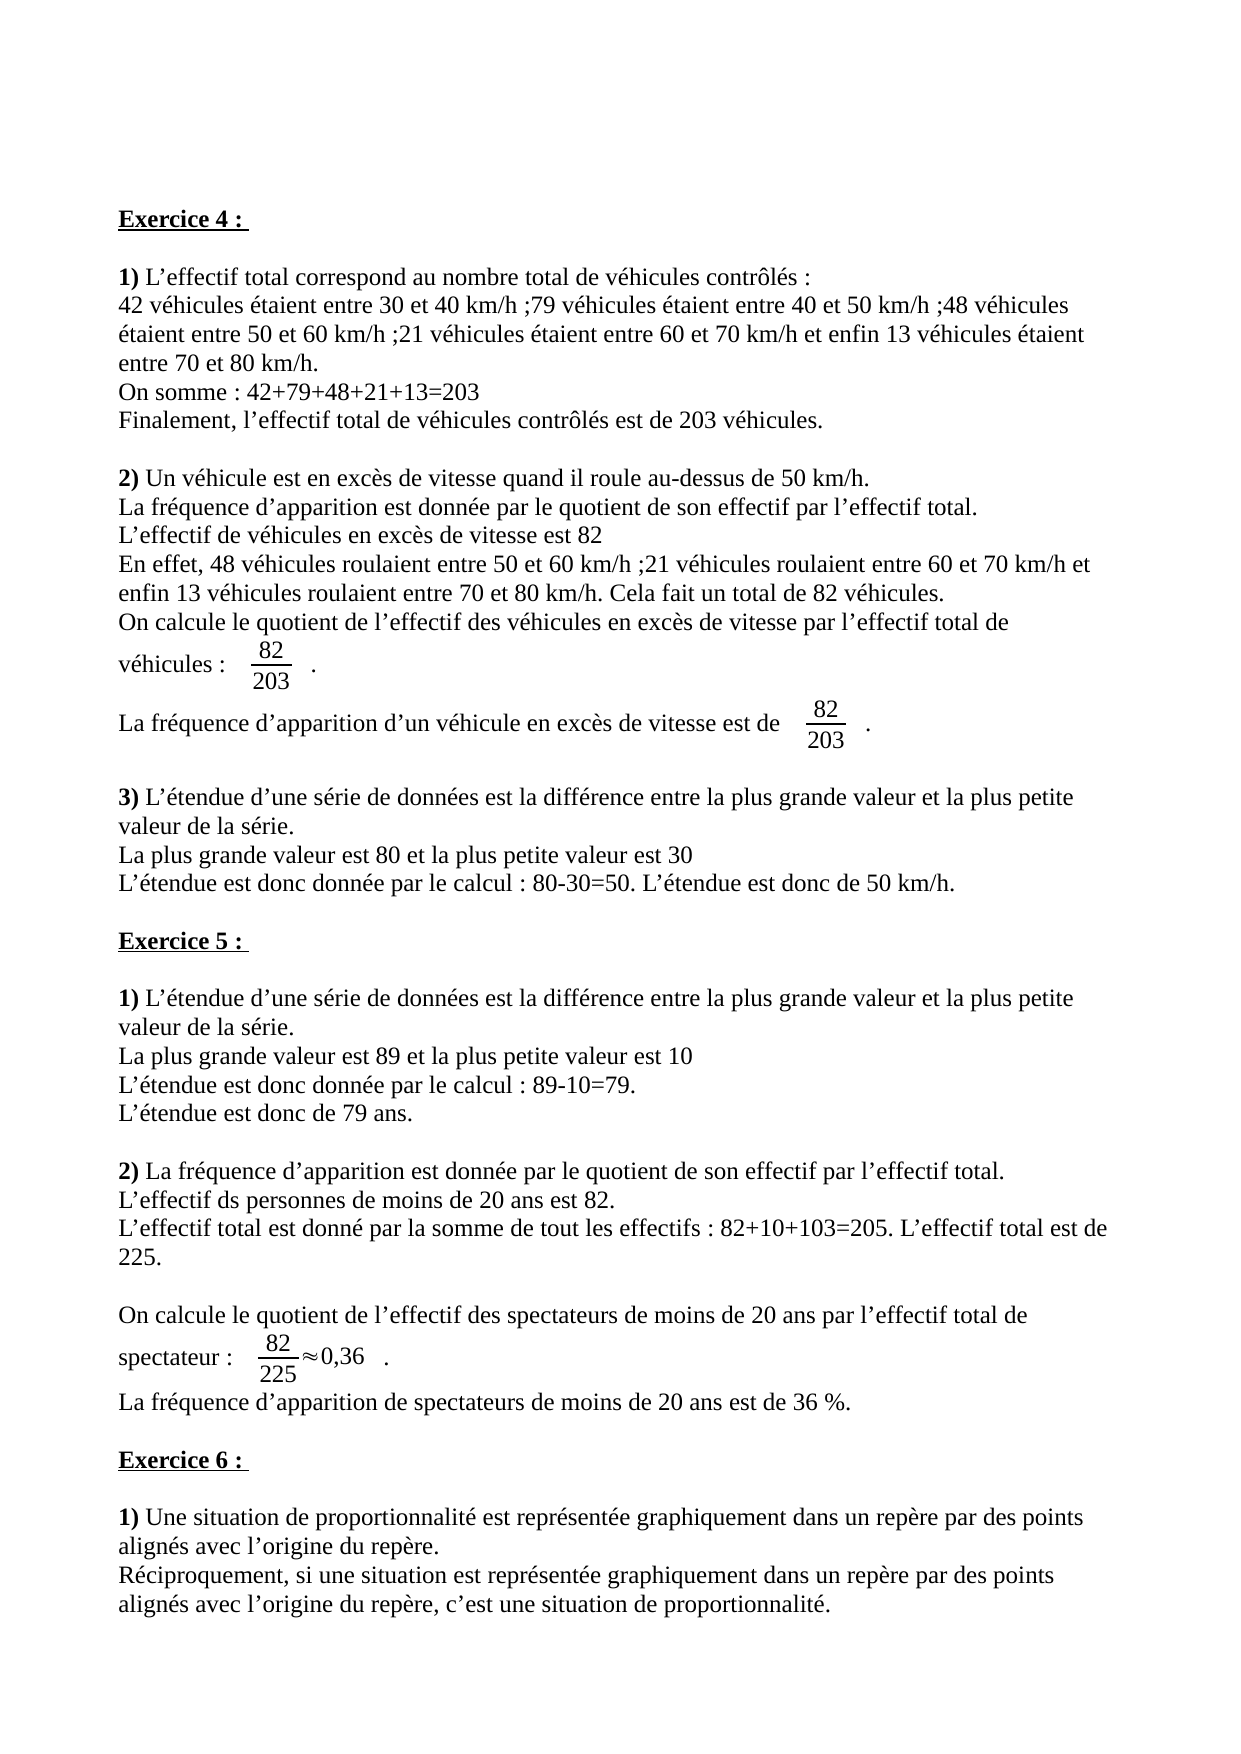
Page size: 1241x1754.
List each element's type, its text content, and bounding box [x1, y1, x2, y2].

text 1) Une situation de proportionnalité est représentée graphiquement dans un repère par des points alignés avec l’origine du repère. [118, 1502, 1122, 1560]
text L’effectif de véhicules en excès de vitesse est 82 [118, 521, 1122, 549]
text 1) L’effectif total correspond au nombre total de véhicules contrôlés : [118, 262, 1122, 291]
text Exercice 6 : [118, 1445, 1122, 1474]
text La plus grande valeur est 89 et la plus petite valeur est 10 [118, 1041, 1122, 1070]
text On calcule le quotient de l’effectif des véhicules en excès de vitesse par l’effectif total de véhicules : . [118, 607, 1122, 694]
text 2) Un véhicule est en excès de vitesse quand il roule au-dessus de 50 km/h. [118, 463, 1122, 492]
text La fréquence d’apparition est donnée par le quotient de son effectif par l’effectif total. [118, 492, 1122, 521]
text On somme : 42+79+48+21+13=203 [118, 377, 1122, 406]
text L’étendue est donc donnée par le calcul : 80-30=50. L’étendue est donc de 50 km/h. [118, 868, 1122, 897]
text L’étendue est donc donnée par le calcul : 89-10=79. [118, 1070, 1122, 1098]
text Exercice 5 : [118, 926, 1122, 955]
text L’effectif total est donné par la somme de tout les effectifs : 82+10+103=205. L’effectif total est de 225. [118, 1213, 1122, 1271]
text La plus grande valeur est 80 et la plus petite valeur est 30 [118, 840, 1122, 868]
text Finalement, l’effectif total de véhicules contrôlés est de 203 véhicules. [118, 406, 1122, 434]
text Exercice 4 : [118, 204, 1122, 233]
text 3) L’étendue d’une série de données est la différence entre la plus grande valeur et la plus petite valeur de la série. [118, 782, 1122, 840]
text 2) La fréquence d’apparition est donnée par le quotient de son effectif par l’effectif total. [118, 1156, 1122, 1185]
text 42 véhicules étaient entre 30 et 40 km/h ;79 véhicules étaient entre 40 et 50 km/h ;48 véhicules étaient entre 50 et 60 km/h ;21 véhicules étaient entre 60 et 70 km/h et enfin 13 véhicules étaient entre 70 et 80 km/h. [118, 291, 1122, 377]
text La fréquence d’apparition d’un véhicule en excès de vitesse est de . [118, 694, 1122, 753]
text Réciproquement, si une situation est représentée graphiquement dans un repère par des points alignés avec l’origine du repère, c’est une situation de proportionnalité. [118, 1560, 1122, 1617]
text L’étendue est donc de 79 ans. [118, 1098, 1122, 1127]
text On calcule le quotient de l’effectif des spectateurs de moins de 20 ans par l’effectif total de spectateur : . [118, 1300, 1122, 1387]
text 1) L’étendue d’une série de données est la différence entre la plus grande valeur et la plus petite valeur de la série. [118, 983, 1122, 1041]
text L’effectif ds personnes de moins de 20 ans est 82. [118, 1185, 1122, 1213]
text En effet, 48 véhicules roulaient entre 50 et 60 km/h ;21 véhicules roulaient entre 60 et 70 km/h et enfin 13 véhicules roulaient entre 70 et 80 km/h. Cela fait un total de 82 véhicules. [118, 549, 1122, 607]
text La fréquence d’apparition de spectateurs de moins de 20 ans est de 36 %. [118, 1387, 1122, 1416]
